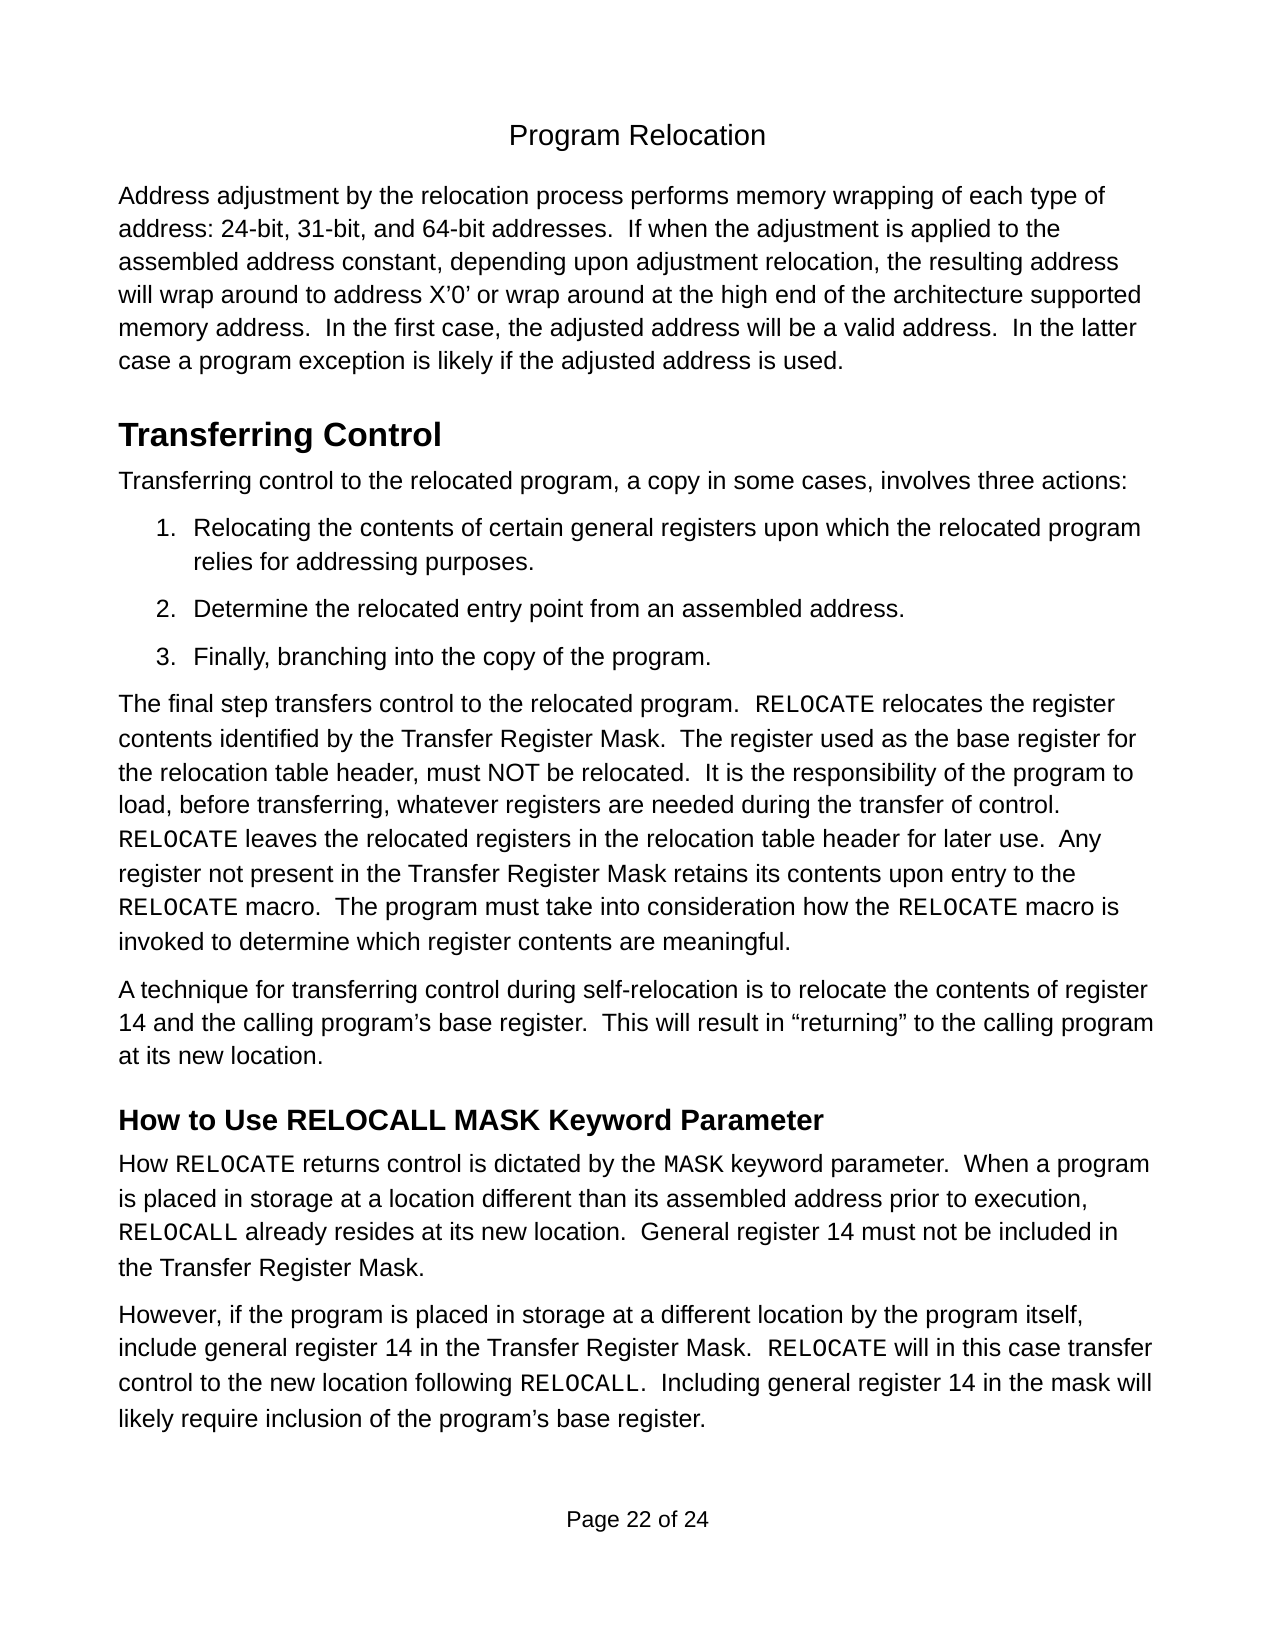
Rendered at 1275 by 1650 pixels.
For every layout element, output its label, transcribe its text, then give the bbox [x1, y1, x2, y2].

list Determine the relocated entry point from an assembled address. [156, 594, 1157, 623]
text Transferring control to the relocated program, a copy in some cases, involves three actions: [118, 466, 1157, 494]
text How RELOCATE returns control is dictated by the MASK keyword parameter. When a program is placed in storage at a location different than its assembled address prior to execution, RELOCALL already resides at its new location. General register 14 must not be included in the Transfer Register Mask. [118, 1149, 1157, 1281]
text The final step transfers control to the relocated program. RELOCATE relocates the register contents identified by the Transfer Register Mask. The register used as the base register for the relocation table header, must NOT be relocated. It is the responsibility of the program to load, before transferring, whatever registers are needed during the transfer of control. RELOCATE leaves the relocated registers in the relocation table header for later use. Any register not present in the Transfer Register Mask retains its contents upon entry to the RELOCATE macro. The program must take into consideration how the RELOCATE macro is invoked to determine which register contents are meaningful. [118, 689, 1157, 956]
subtitle How to Use RELOCALL MASK Keyword Parameter [118, 1103, 1157, 1137]
subtitle Transferring Control [118, 415, 1157, 453]
text Address adjustment by the relocation process performs memory wrapping of each type of address: 24-bit, 31-bit, and 64-bit addresses. If when the adjustment is applied to the assembled address constant, depending upon adjustment relocation, the resulting address will wrap around to address X’0’ or wrap around at the high end of the architecture supported memory address. In the first case, the adjusted address will be a valid address. In the latter case a program exception is likely if the adjusted address is used. [118, 181, 1157, 375]
text A technique for transferring control during self-relocation is to relocate the contents of register 14 and the calling program’s base register. This will result in “returning” to the calling program at its new location. [118, 974, 1157, 1069]
text However, if the program is placed in storage at a different location by the program itself, include general register 14 in the Transfer Register Mask. RELOCATE will in this case transfer control to the new location following RELOCALL. Including general register 14 in the mask will likely require inclusion of the program’s base register. [118, 1300, 1157, 1432]
list Finally, branching into the copy of the program. [156, 642, 1157, 670]
list Relocating the contents of certain general registers upon which the relocated program relies for addressing purposes. [156, 513, 1157, 575]
